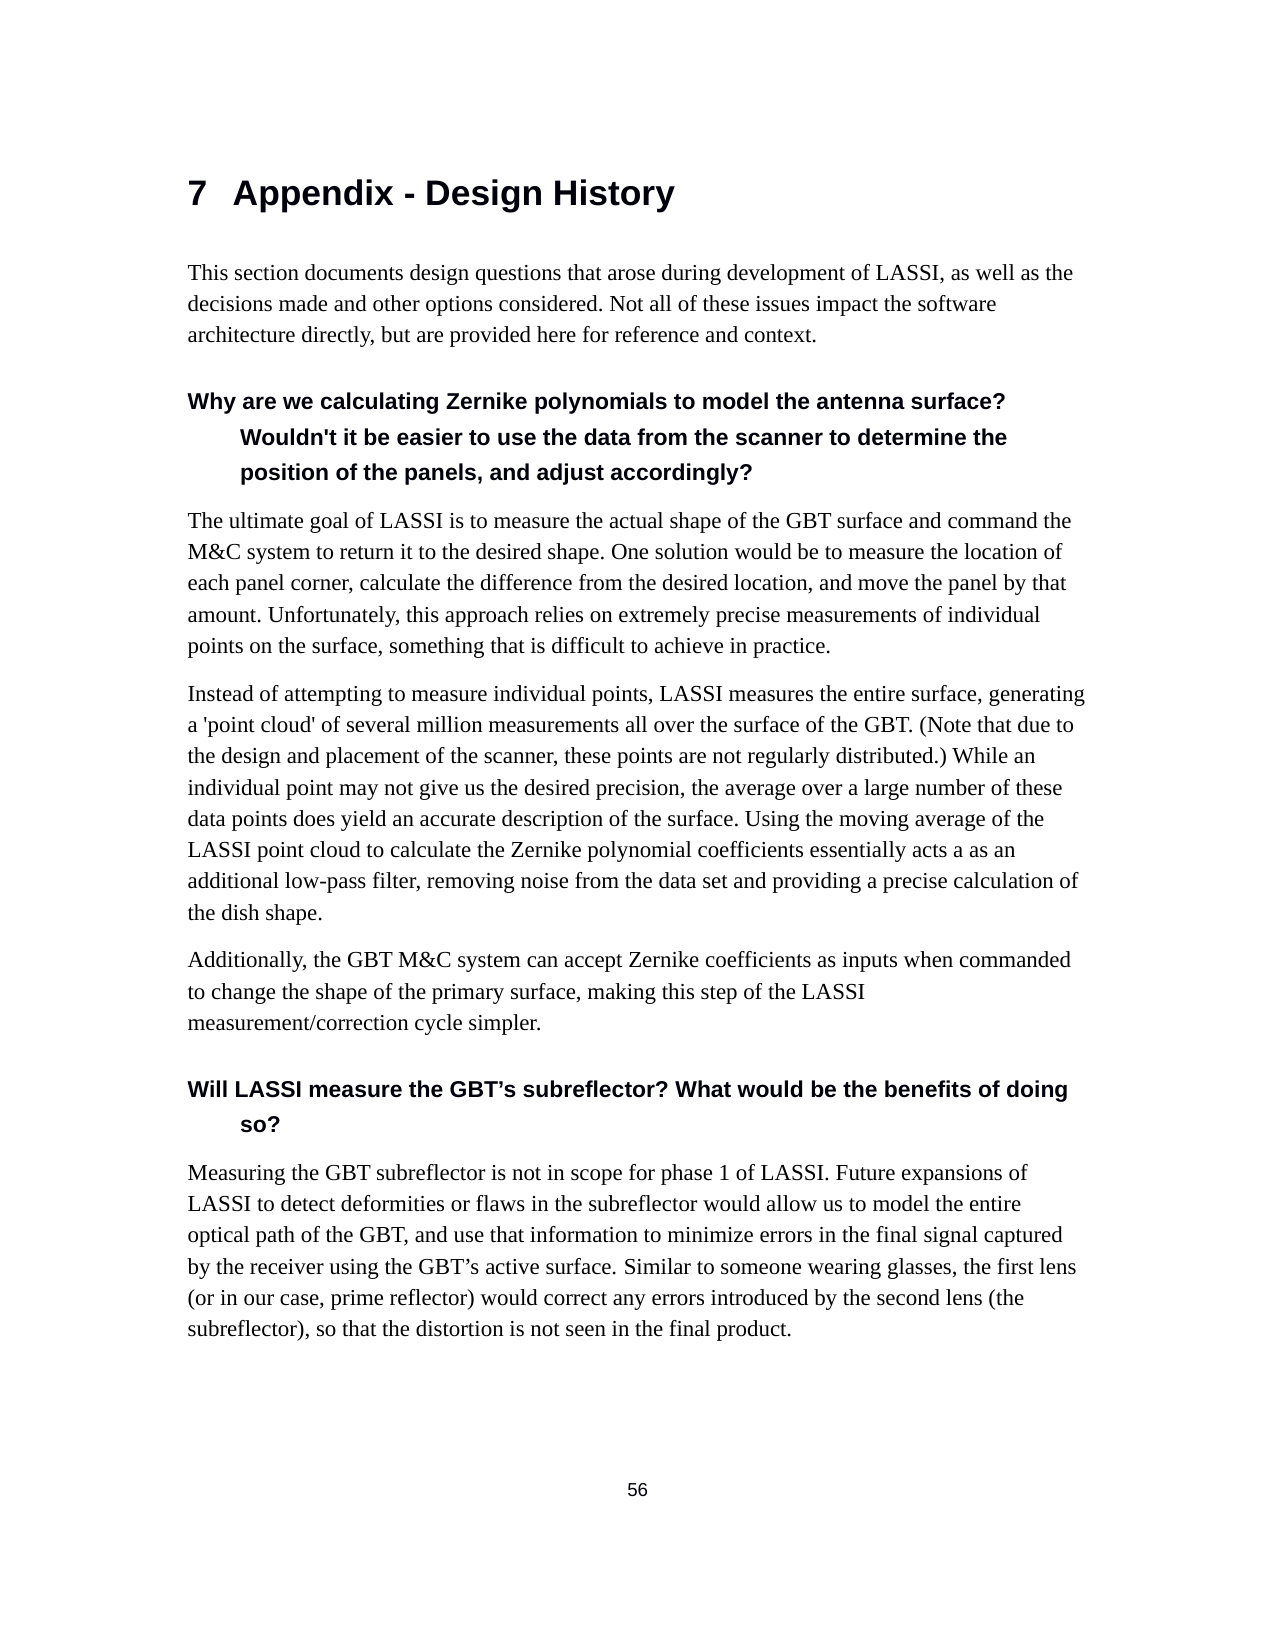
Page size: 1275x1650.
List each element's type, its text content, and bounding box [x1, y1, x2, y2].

text Instead of attempting to measure individual points, LASSI measures the entire surface, generating a 'point cloud' of several million measurements all over the surface of the GBT. (Note that due to the design and placement of the scanner, these points are not regularly distributed.) While an individual point may not give us the desired precision, the average over a large number of these data points does yield an accurate description of the surface. Using the moving average of the LASSI point cloud to calculate the Zernike polynomial coefficients essentially acts a as an additional low-pass filter, removing noise from the data set and providing a precise calculation of the dish shape. [187, 675, 1087, 925]
text This section documents design questions that arose during development of LASSI, as well as the decisions made and other options considered. Not all of these issues impact the software architecture directly, but are provided here for reference and context. [187, 254, 1087, 348]
text Why are we calculating Zernike polynomials to model the antenna surface? Wouldn't it be easier to use the data from the scanner to determine the position of the panels, and adjust accordingly? [187, 379, 1087, 485]
text Measuring the GBT subreflector is not in scope for phase 1 of LASSI. Future expansions of LASSI to detect deformities or flaws in the subreflector would allow us to model the entire optical path of the GBT, and use that information to minimize errors in the final signal captured by the receiver using the GBT’s active surface. Similar to someone wearing glasses, the first lens (or in our case, prime reflector) would correct any errors introduced by the second lens (the subreflector), so that the distortion is not seen in the final product. [187, 1154, 1087, 1342]
text Additionally, the GBT M&C system can accept Zernike coefficients as inputs when commanded to change the shape of the primary surface, making this step of the LASSI measurement/correction cycle simpler. [187, 942, 1087, 1035]
text The ultimate goal of LASSI is to measure the actual shape of the GBT surface and command the M&C system to return it to the desired shape. One solution would be to measure the location of each panel corner, calculate the difference from the desired location, and move the panel by that amount. Unfortunately, this approach relies on extremely precise measurements of individual points on the surface, something that is difficult to achieve in practice. [187, 502, 1087, 658]
text Will LASSI measure the GBT’s subreflector? What would be the benefits of doing so? [187, 1067, 1087, 1137]
subtitle Appendix - Design History [187, 156, 1087, 212]
